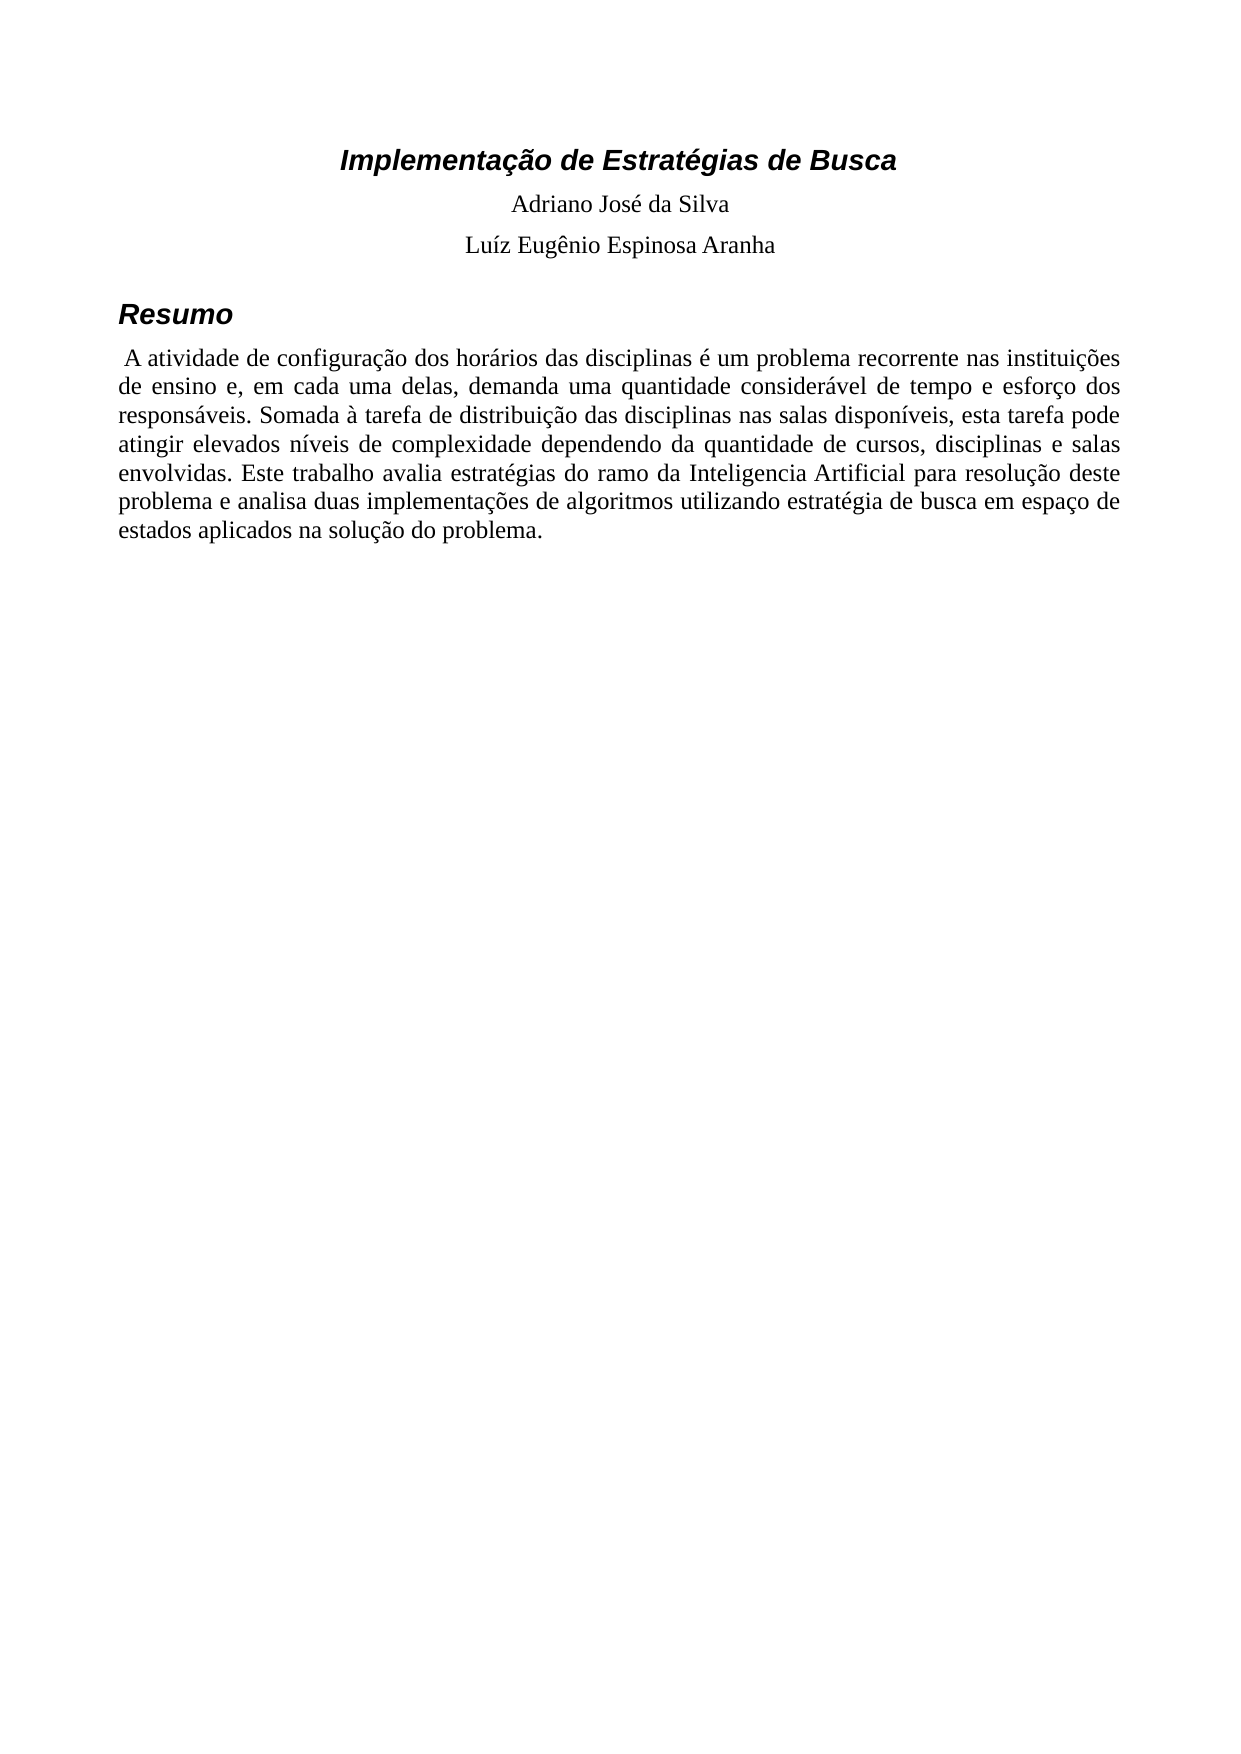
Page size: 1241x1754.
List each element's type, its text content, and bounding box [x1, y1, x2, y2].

text A atividade de configuração dos horários das disciplinas é um problema recorrente nas instituições de ensino e, em cada uma delas, demanda uma quantidade considerável de tempo e esforço dos responsáveis. Somada à tarefa de distribuição das disciplinas nas salas disponíveis, esta tarefa pode atingir elevados níveis de complexidade dependendo da quantidade de cursos, disciplinas e salas envolvidas. Este trabalho avalia estratégias do ramo da Inteligencia Artificial para resolução deste problema e analisa duas implementações de algoritmos utilizando estratégia de busca em espaço de estados aplicados na solução do problema. [118, 343, 1122, 544]
text Adriano José da Silva [118, 189, 1122, 218]
subtitle Resumo [118, 297, 1122, 330]
subtitle Implementação de Estratégias de Busca [118, 143, 1122, 177]
text Luíz Eugênio Espinosa Aranha [118, 230, 1122, 259]
